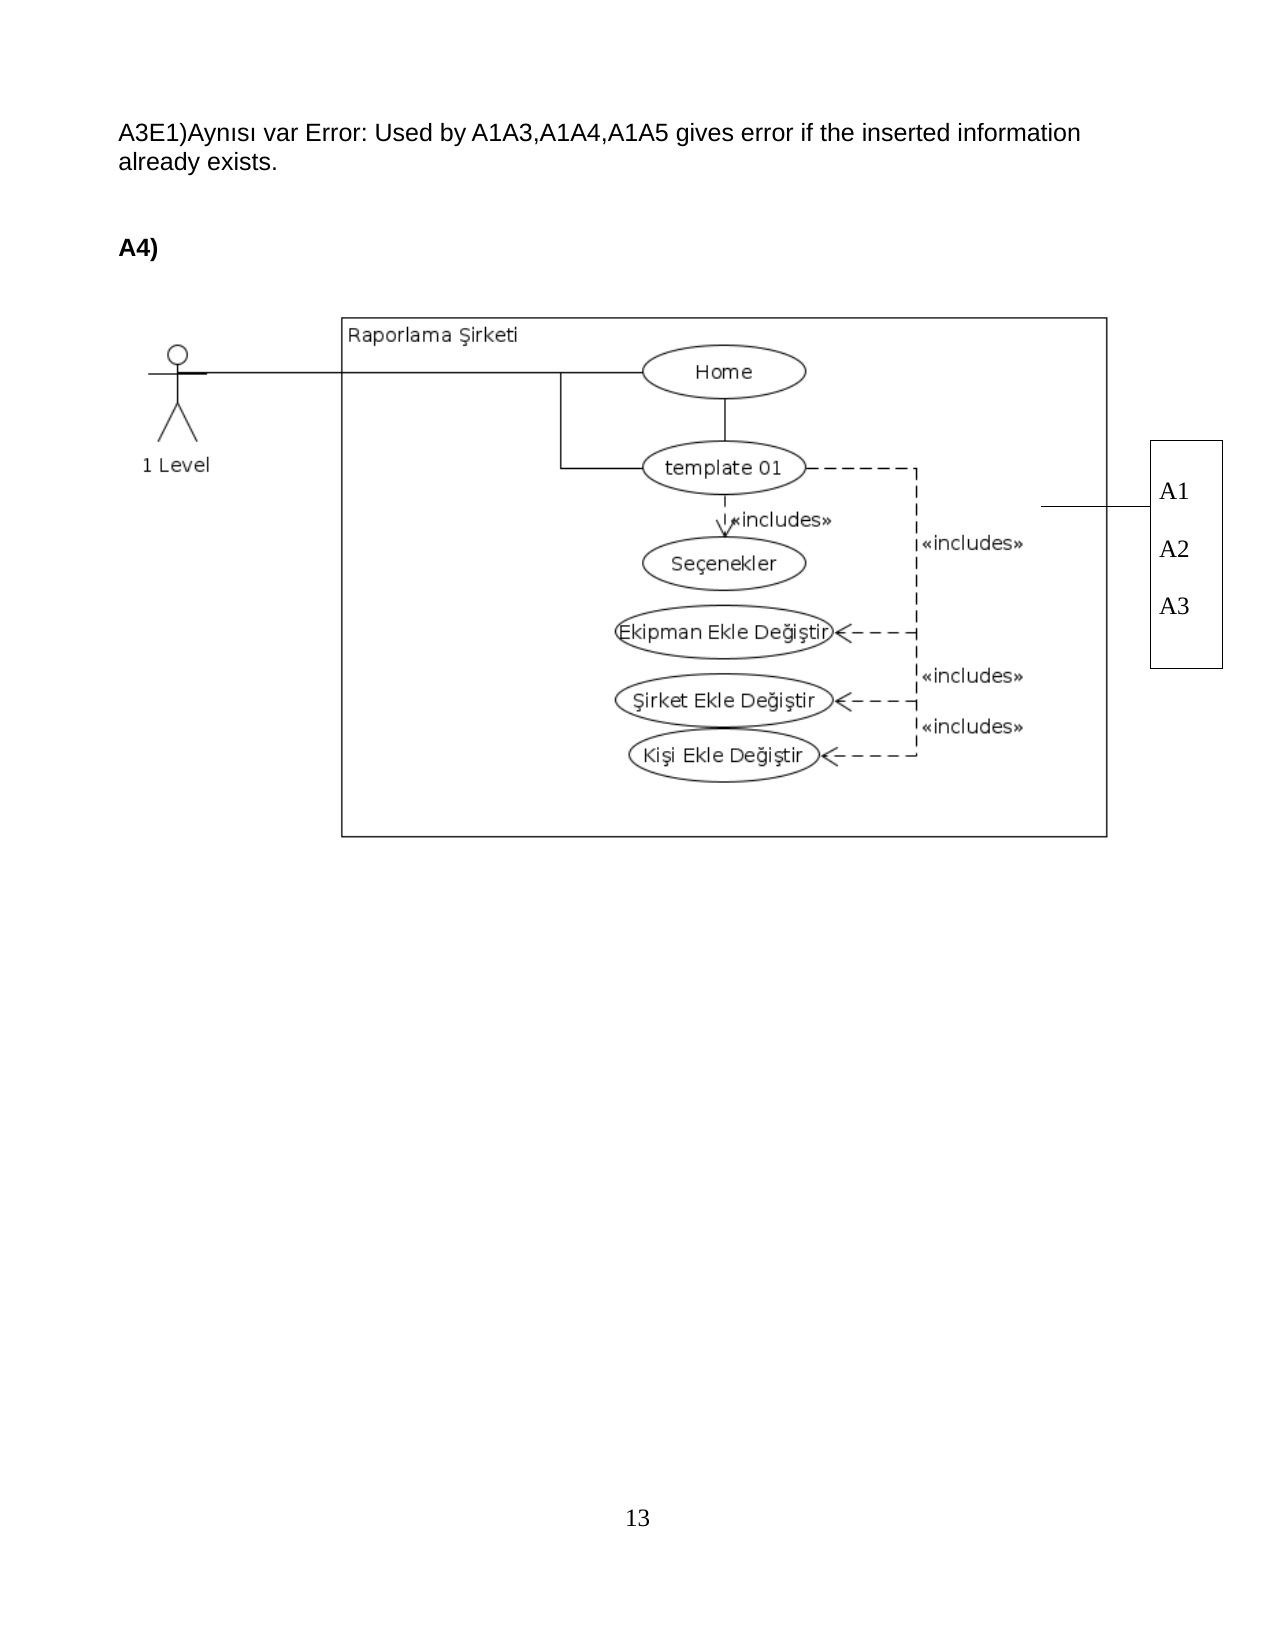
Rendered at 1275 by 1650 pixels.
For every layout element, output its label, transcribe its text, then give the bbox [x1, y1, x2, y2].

text A3E1)Aynısı var Error: Used by A1A3,A1A4,A1A5 gives error if the inserted information already exists. [118, 118, 1157, 176]
picture [95, 290, 1135, 865]
text A4) [118, 233, 1157, 262]
